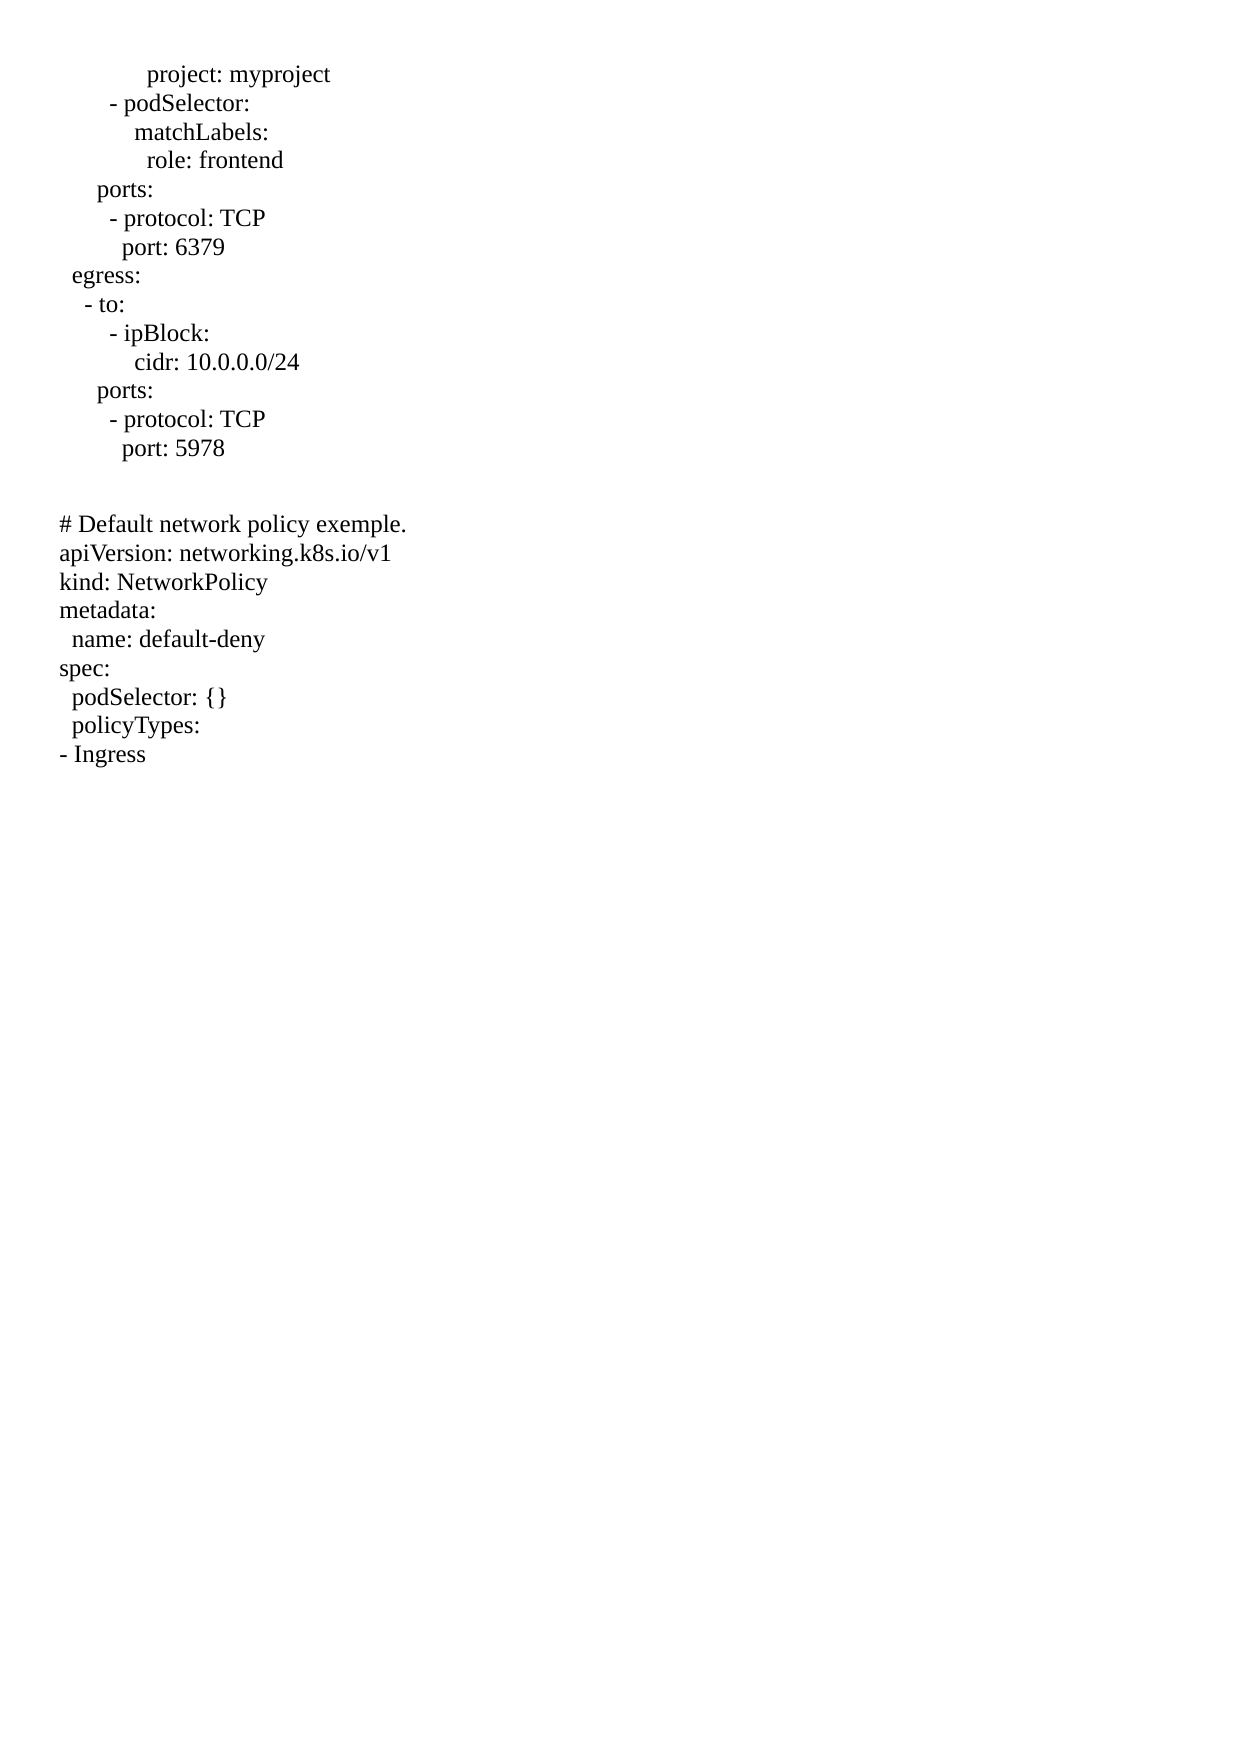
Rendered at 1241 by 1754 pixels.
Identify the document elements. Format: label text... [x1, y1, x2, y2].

text - podSelector: [59, 88, 1181, 117]
text - to: [59, 289, 1181, 318]
text egress: [59, 260, 1181, 289]
text role: frontend [59, 145, 1181, 174]
text port: 5978 [59, 433, 1181, 462]
text - ipBlock: [59, 318, 1181, 347]
text kind: NetworkPolicy [59, 567, 1181, 595]
text ports: [59, 174, 1181, 203]
text policyTypes: [59, 710, 1181, 739]
text - Ingress [59, 739, 1181, 768]
text name: default-deny [59, 624, 1181, 653]
text # Default network policy exemple. [59, 509, 1181, 538]
text - protocol: TCP [59, 203, 1181, 232]
text ports: [59, 375, 1181, 404]
text - protocol: TCP [59, 404, 1181, 433]
text cidr: 10.0.0.0/24 [59, 347, 1181, 375]
text port: 6379 [59, 232, 1181, 260]
text project: myproject [59, 59, 1181, 88]
text podSelector: {} [59, 682, 1181, 710]
text matchLabels: [59, 117, 1181, 145]
text metadata: [59, 595, 1181, 624]
text spec: [59, 653, 1181, 682]
text apiVersion: networking.k8s.io/v1 [59, 538, 1181, 567]
